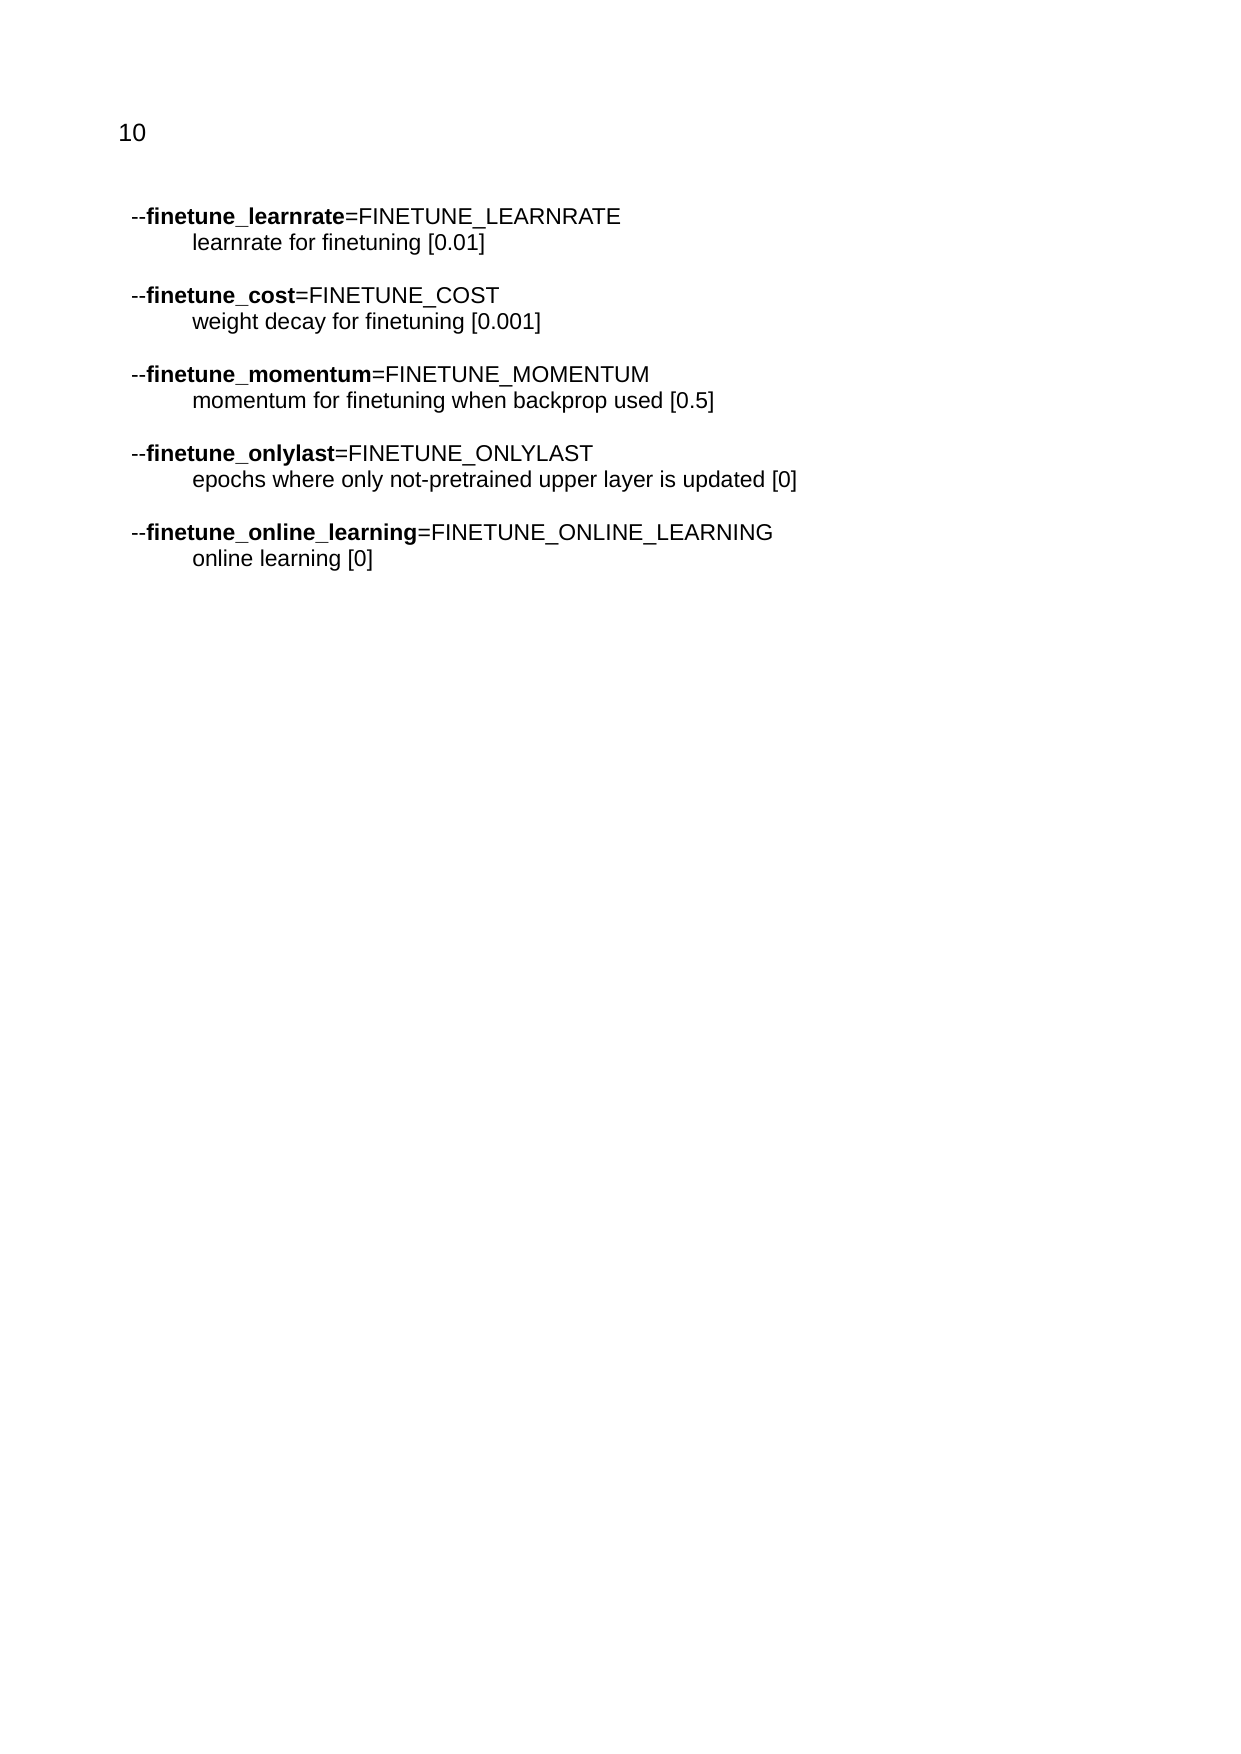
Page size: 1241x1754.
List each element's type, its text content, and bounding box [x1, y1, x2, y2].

text --finetune_learnrate=FINETUNE_LEARNRATE [118, 203, 1044, 229]
text --finetune_momentum=FINETUNE_MOMENTUM [118, 361, 1044, 387]
text online learning [0] [118, 545, 1044, 572]
text epochs where only not-pretrained upper layer is updated [0] [118, 466, 1044, 493]
text weight decay for finetuning [0.001] [118, 308, 1044, 334]
text momentum for finetuning when backprop used [0.5] [118, 387, 1044, 413]
text --finetune_online_learning=FINETUNE_ONLINE_LEARNING [118, 519, 1044, 545]
text --finetune_onlylast=FINETUNE_ONLYLAST [118, 440, 1044, 466]
text --finetune_cost=FINETUNE_COST [118, 282, 1044, 308]
text learnrate for finetuning [0.01] [118, 229, 1044, 255]
